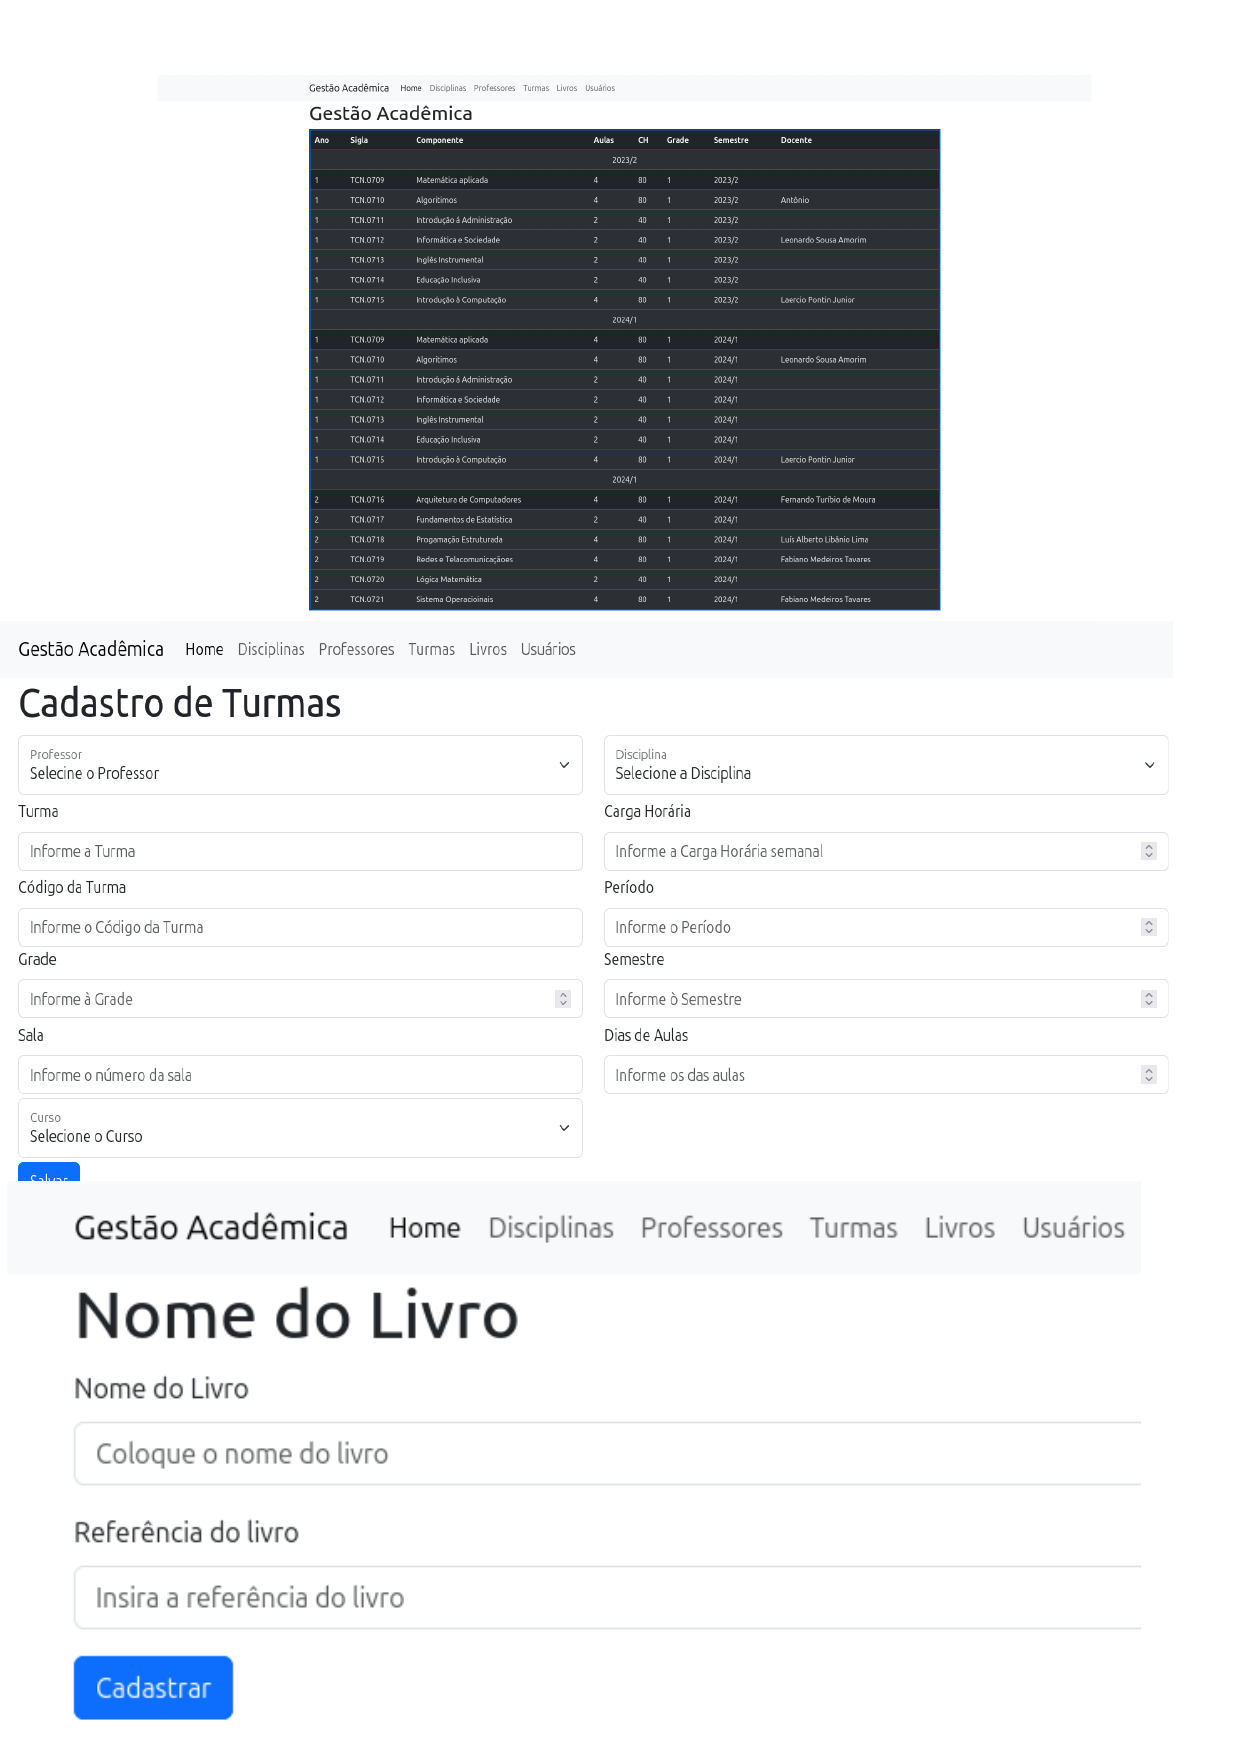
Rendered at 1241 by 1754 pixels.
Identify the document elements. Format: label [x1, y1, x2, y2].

picture [157, 75, 1092, 618]
picture [0, 621, 1173, 1722]
